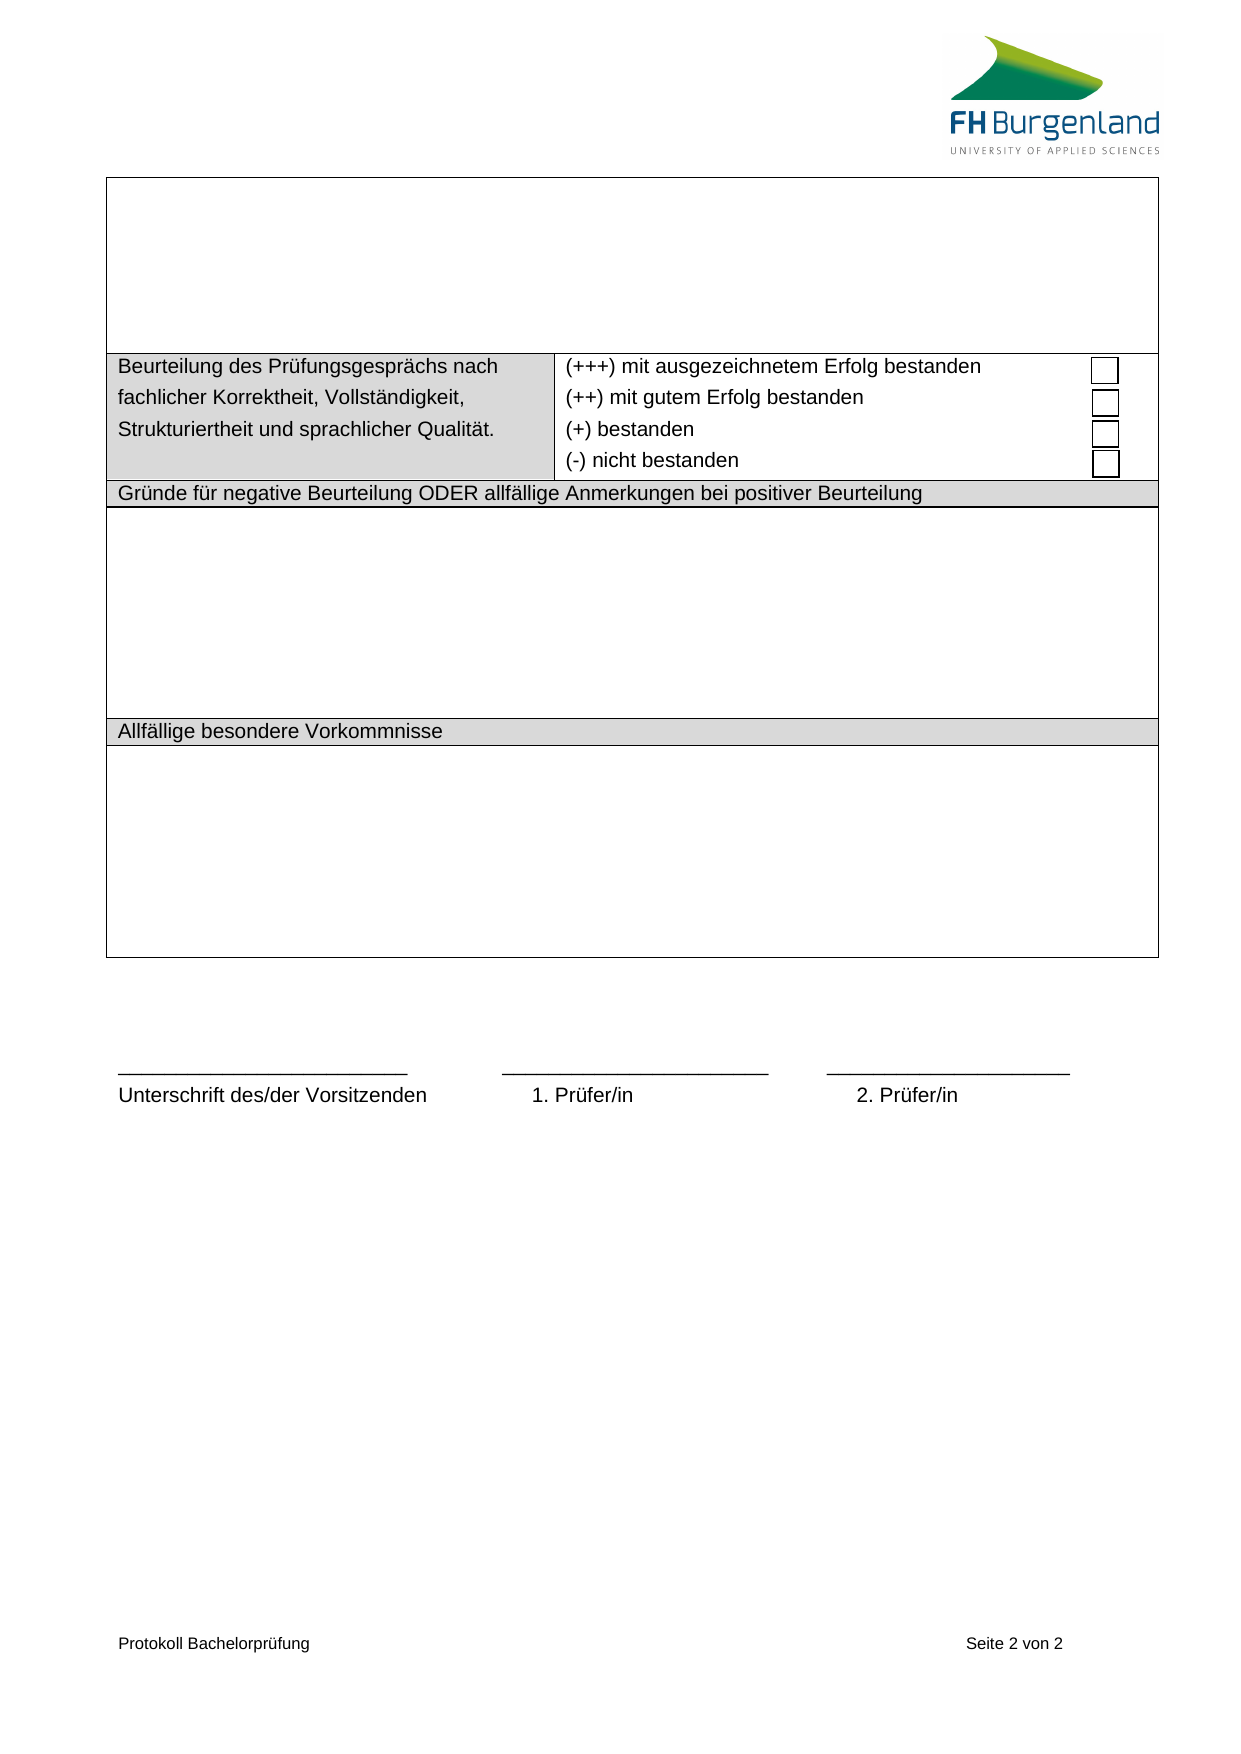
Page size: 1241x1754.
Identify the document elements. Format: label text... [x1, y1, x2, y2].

text Unterschrift des/der Vorsitzenden 1. Prüfer/in 2. Prüfer/in [118, 1083, 1122, 1107]
table_cell [107, 178, 1158, 353]
table_cell [107, 508, 1158, 718]
table_cell [107, 746, 1158, 957]
table_cell Gründe für negative Beurteilung ODER allfällige Anmerkungen bei positiver Beurteilung [107, 481, 1158, 506]
table_cell Allfällige besondere Vorkommnisse [107, 719, 1158, 745]
table_cell (+++) mit ausgezeichnetem Erfolg bestanden (++) mit gutem Erfolg bestanden (+) bestanden (-) nicht bestanden [555, 354, 1158, 479]
text _________________________ _______________________ _____________________ [118, 1052, 1122, 1076]
picture [942, 33, 1165, 160]
table_cell Beurteilung des Prüfungsgesprächs nach fachlicher Korrektheit, Vollständigkeit, Strukturiertheit und sprachlicher Qualität. [107, 354, 554, 479]
